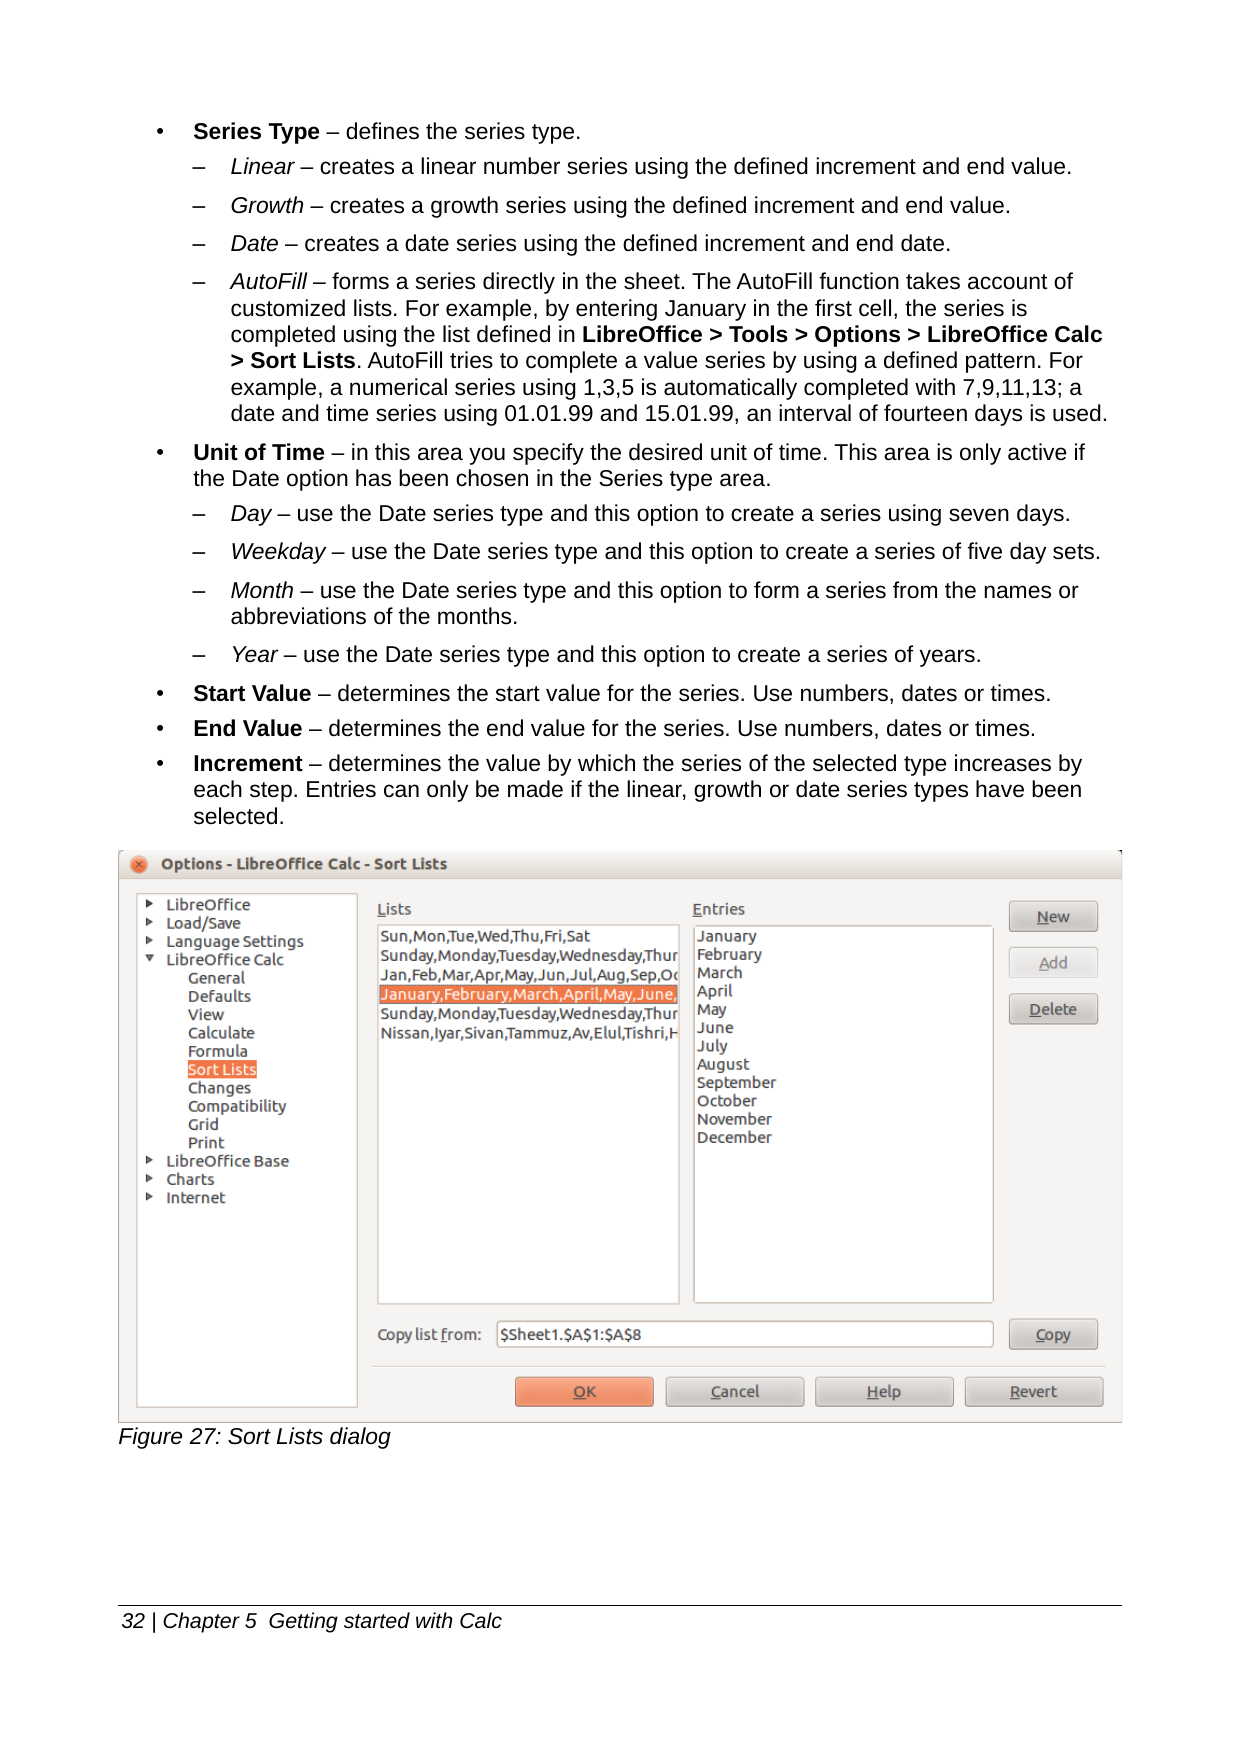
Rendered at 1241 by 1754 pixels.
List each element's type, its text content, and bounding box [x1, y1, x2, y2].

list Growth – creates a growth series using the defined increment and end value. [192, 192, 1122, 218]
list Unit of Time – in this area you specify the desired unit of time. This area is only active if the Date option has been chosen in the Series type area. [156, 438, 1122, 491]
list Month – use the Date series type and this option to form a series from the names or abbreviations of the months. [192, 577, 1122, 629]
list Date – creates a date series using the defined increment and end date. [192, 230, 1122, 256]
picture [118, 850, 1123, 1423]
text Figure 27: Sort Lists dialog [118, 1423, 1122, 1449]
list Increment – determines the value by which the series of the selected type increases by each step. Entries can only be made if the linear, growth or date series types have been selected. [156, 750, 1122, 829]
list Start Value – determines the start value for the series. Use numbers, dates or times. [156, 680, 1122, 706]
list AutoFill – forms a series directly in the sheet. The AutoFill function takes account of customized lists. For example, by entering January in the first cell, the series is completed using the list defined in LibreOffice > Tools > Options > LibreOffice Calc > Sort Lists. AutoFill tries to complete a value series by using a defined pattern. For example, a numerical series using 1,3,5 is automatically completed with 7,9,11,13; a date and time series using 01.01.99 and 15.01.99, an interval of fourteen days is used. [192, 268, 1122, 426]
list End Value – determines the end value for the series. Use numbers, dates or times. [156, 715, 1122, 741]
list Series Type – defines the series type. [156, 118, 1122, 144]
list Day – use the Date series type and this option to create a series using seven days. [192, 500, 1122, 526]
list Linear – creates a linear number series using the defined increment and end value. [192, 153, 1122, 180]
list Weekday – use the Date series type and this option to create a series of five day sets. [192, 538, 1122, 565]
list Year – use the Date series type and this option to create a series of years. [192, 641, 1122, 668]
